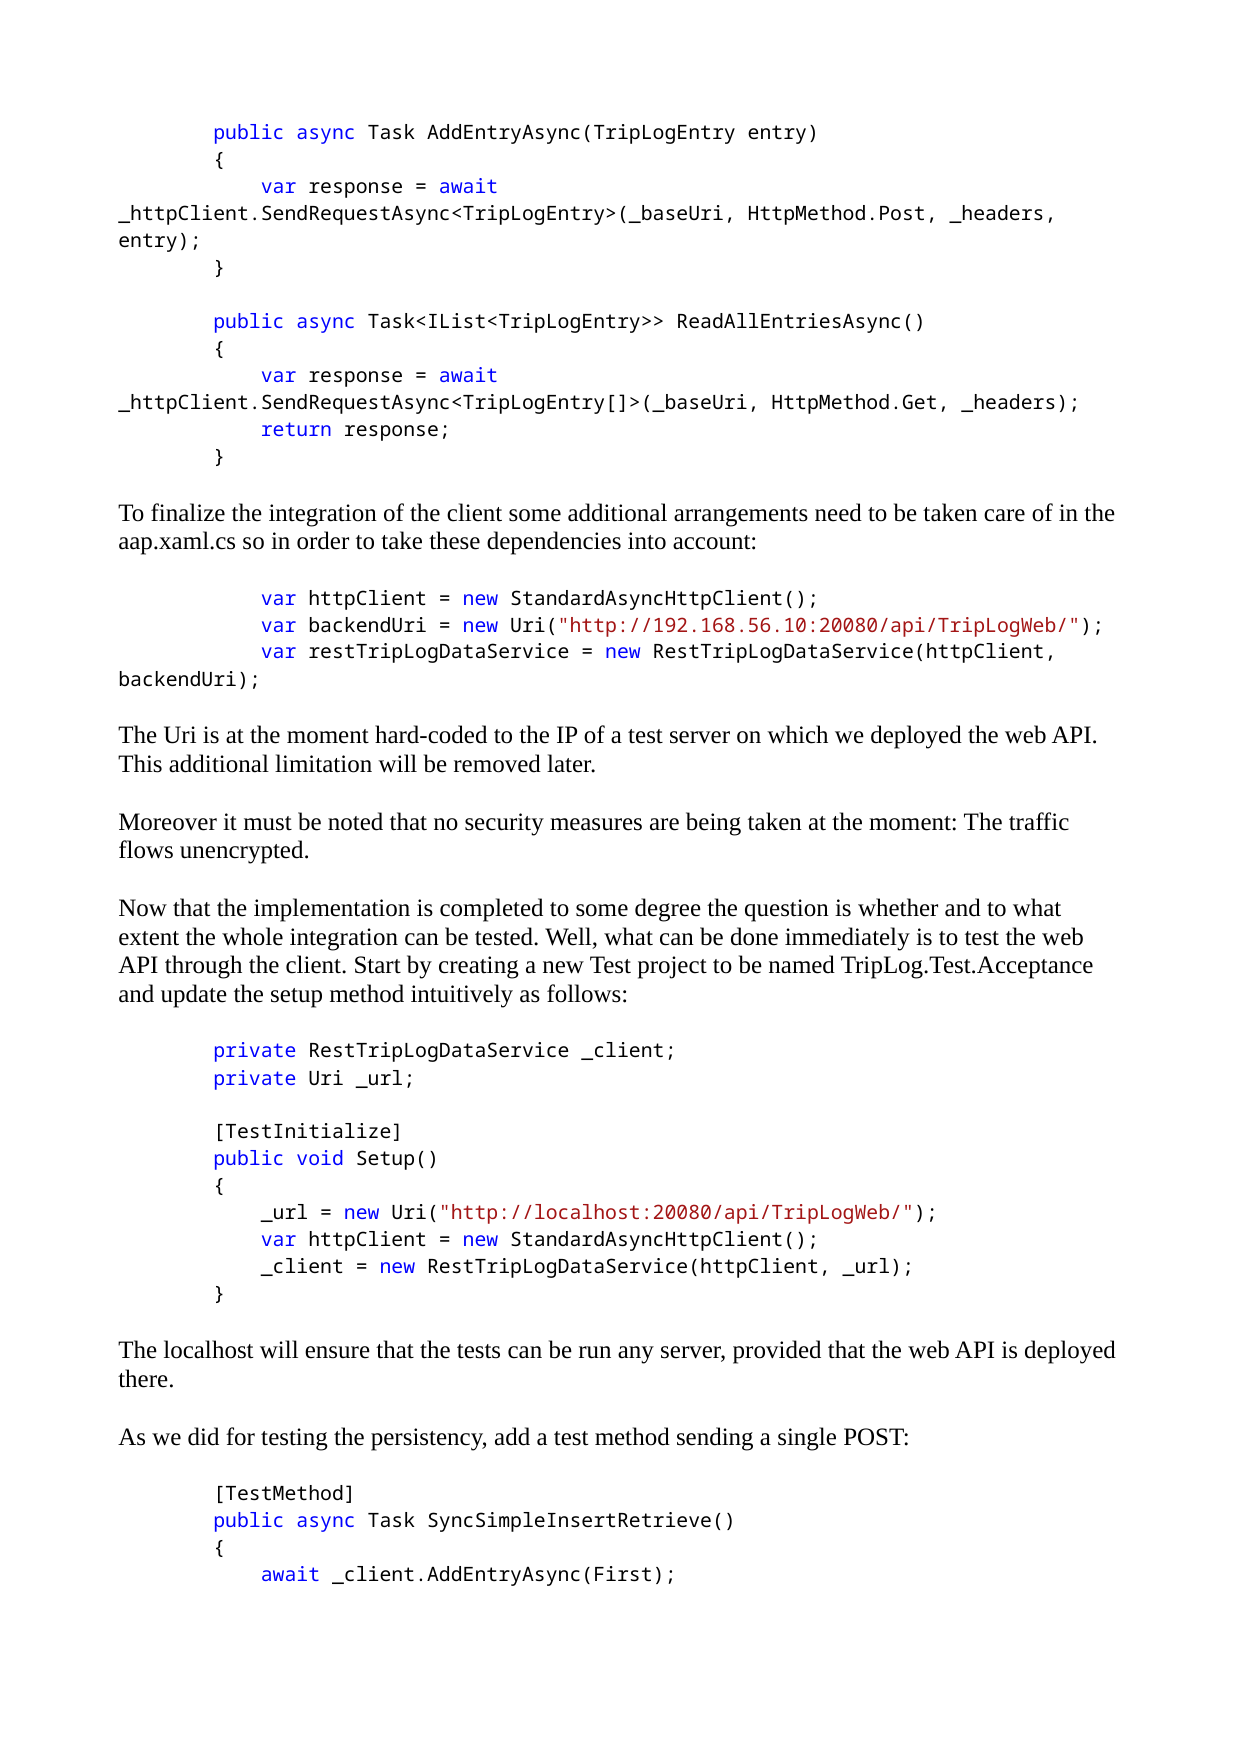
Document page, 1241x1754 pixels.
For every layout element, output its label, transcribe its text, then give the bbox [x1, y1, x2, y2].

text private Uri _url; [118, 1064, 1122, 1091]
text return response; [118, 415, 1122, 442]
text The Uri is at the moment hard-coded to the IP of a test server on which we deployed the web API. This additional limitation will be removed later. [118, 721, 1122, 778]
text } [118, 442, 1122, 469]
text } [118, 1279, 1122, 1307]
text { [118, 334, 1122, 361]
text To finalize the integration of the client some additional arrangements need to be taken care of in the aap.xaml.cs so in order to take these dependencies into account: [118, 498, 1122, 555]
text public async Task AddEntryAsync(TripLogEntry entry) [118, 118, 1122, 145]
text await _client.AddEntryAsync(First); [118, 1560, 1122, 1587]
text public async Task SyncSimpleInsertRetrieve() [118, 1506, 1122, 1533]
text var backendUri = new Uri("http://192.168.56.10:20080/api/TripLogWeb/"); [118, 611, 1122, 638]
text _client = new RestTripLogDataService(httpClient, _url); [118, 1253, 1122, 1279]
text var response = await _httpClient.SendRequestAsync<TripLogEntry>(_baseUri, HttpMethod.Post, _headers, entry); [118, 172, 1122, 253]
text public async Task<IList<TripLogEntry>> ReadAllEntriesAsync() [118, 307, 1122, 334]
text _url = new Uri("http://localhost:20080/api/TripLogWeb/"); [118, 1199, 1122, 1226]
text } [118, 253, 1122, 280]
text var restTripLogDataService = new RestTripLogDataService(httpClient, backendUri); [118, 638, 1122, 692]
text var response = await _httpClient.SendRequestAsync<TripLogEntry[]>(_baseUri, HttpMethod.Get, _headers); [118, 361, 1122, 415]
text Now that the implementation is completed to some degree the question is whether and to what extent the whole integration can be tested. Well, what can be done immediately is to test the web API through the client. Start by creating a new Test project to be named TripLog.Test.Acceptance and update the setup method intuitively as follows: [118, 893, 1122, 1008]
text [TestMethod] [118, 1479, 1122, 1506]
text var httpClient = new StandardAsyncHttpClient(); [118, 584, 1122, 611]
text [TestInitialize] [118, 1118, 1122, 1145]
text The localhost will ensure that the tests can be run any server, provided that the web API is deployed there. [118, 1335, 1122, 1393]
text public void Setup() [118, 1145, 1122, 1172]
text private RestTripLogDataService _client; [118, 1037, 1122, 1064]
text Moreover it must be noted that no security measures are being taken at the moment: The traffic flows unencrypted. [118, 807, 1122, 864]
text { [118, 1172, 1122, 1199]
text var httpClient = new StandardAsyncHttpClient(); [118, 1226, 1122, 1253]
text { [118, 1533, 1122, 1560]
text As we did for testing the persistency, add a test method sending a single POST: [118, 1422, 1122, 1450]
text { [118, 145, 1122, 172]
